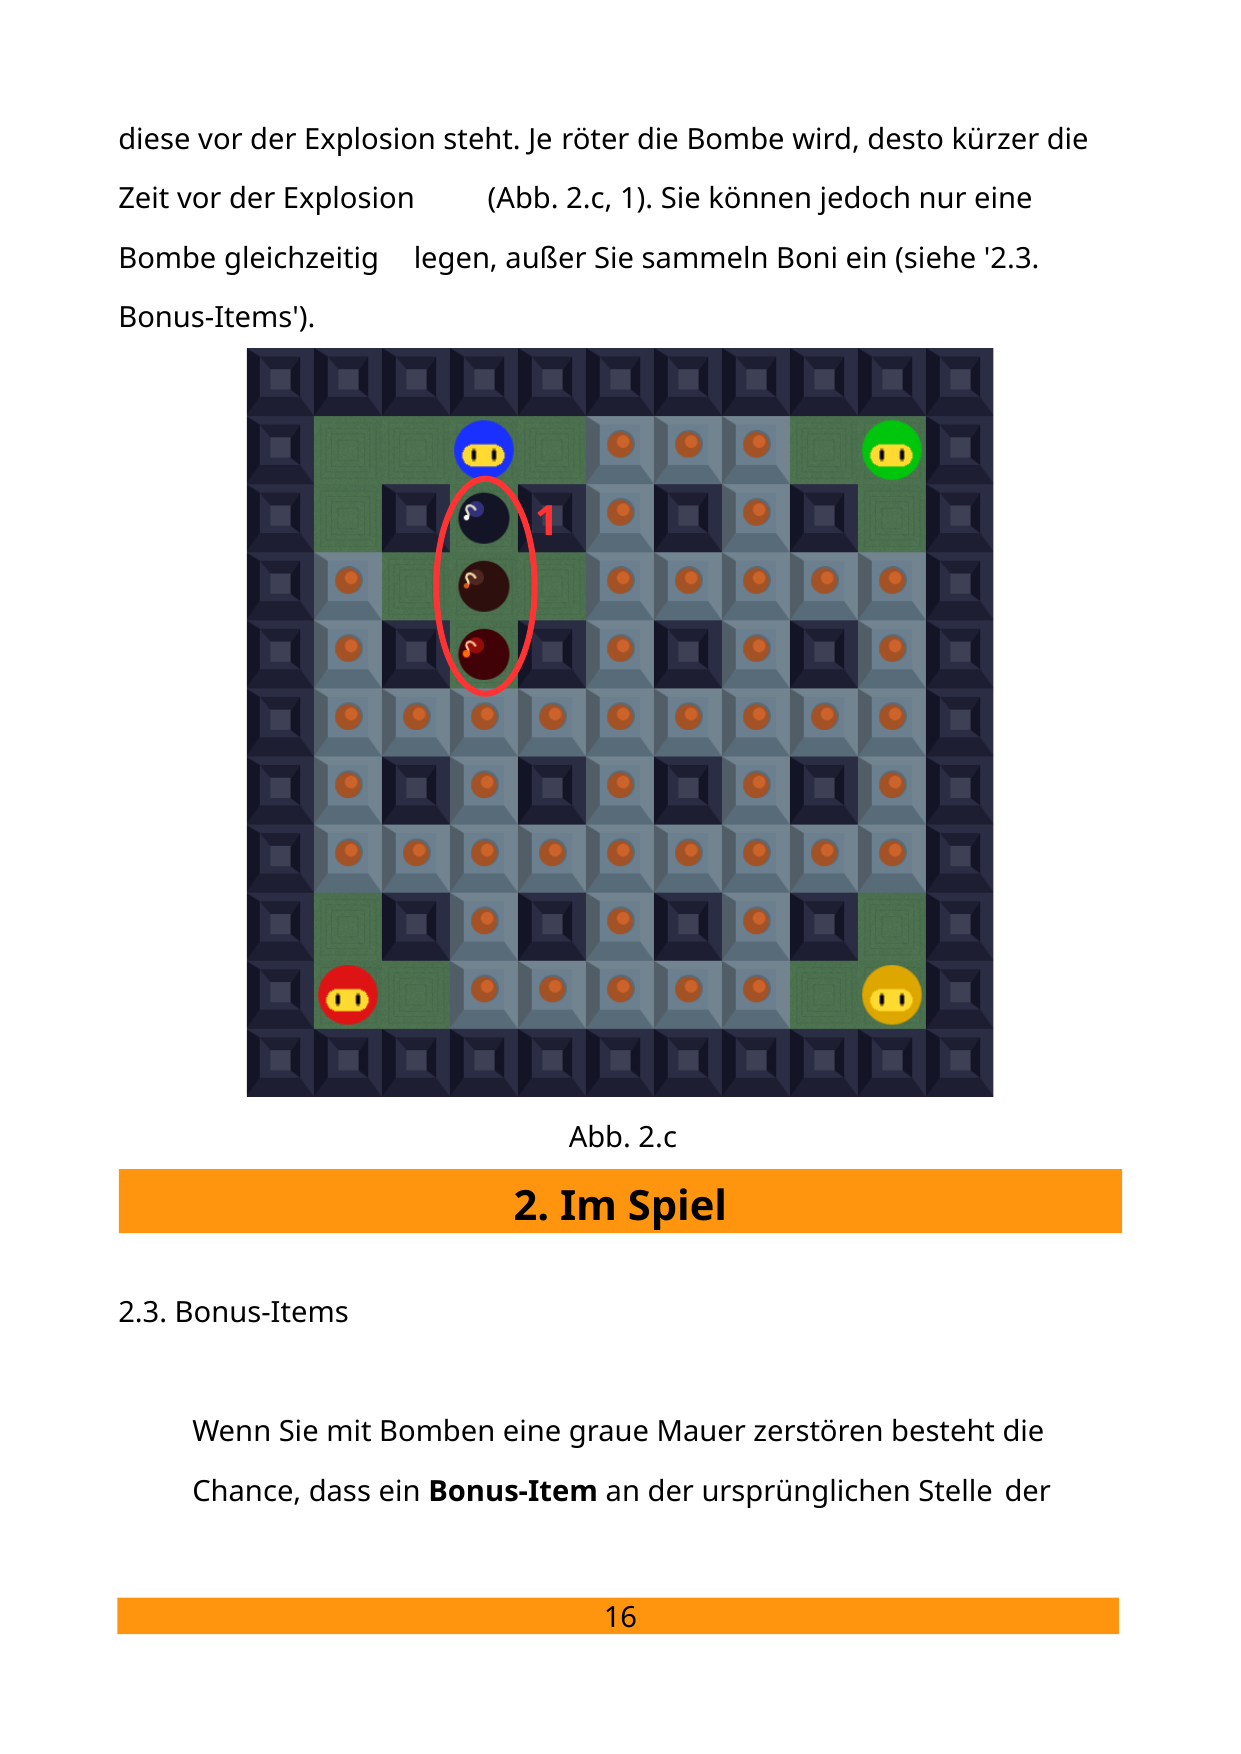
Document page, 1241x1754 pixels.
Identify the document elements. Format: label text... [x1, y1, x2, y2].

text diese vor der Explosion steht. Je röter die Bombe wird, desto kürzer die Zeit vor der Explosion (Abb. 2.c, 1). Sie können jedoch nur eine Bombe gleichzeitig legen, außer Sie sammeln Boni ein (siehe '2.3. Bonus-Items'). [118, 118, 1122, 336]
picture [246, 348, 994, 1097]
text 2.3. Bonus-Items [118, 1292, 1122, 1331]
text Wenn Sie mit Bomben eine graue Mauer zerstören besteht die Chance, dass ein Bonus-Item an der ursprünglichen Stelle der [118, 1411, 1122, 1510]
